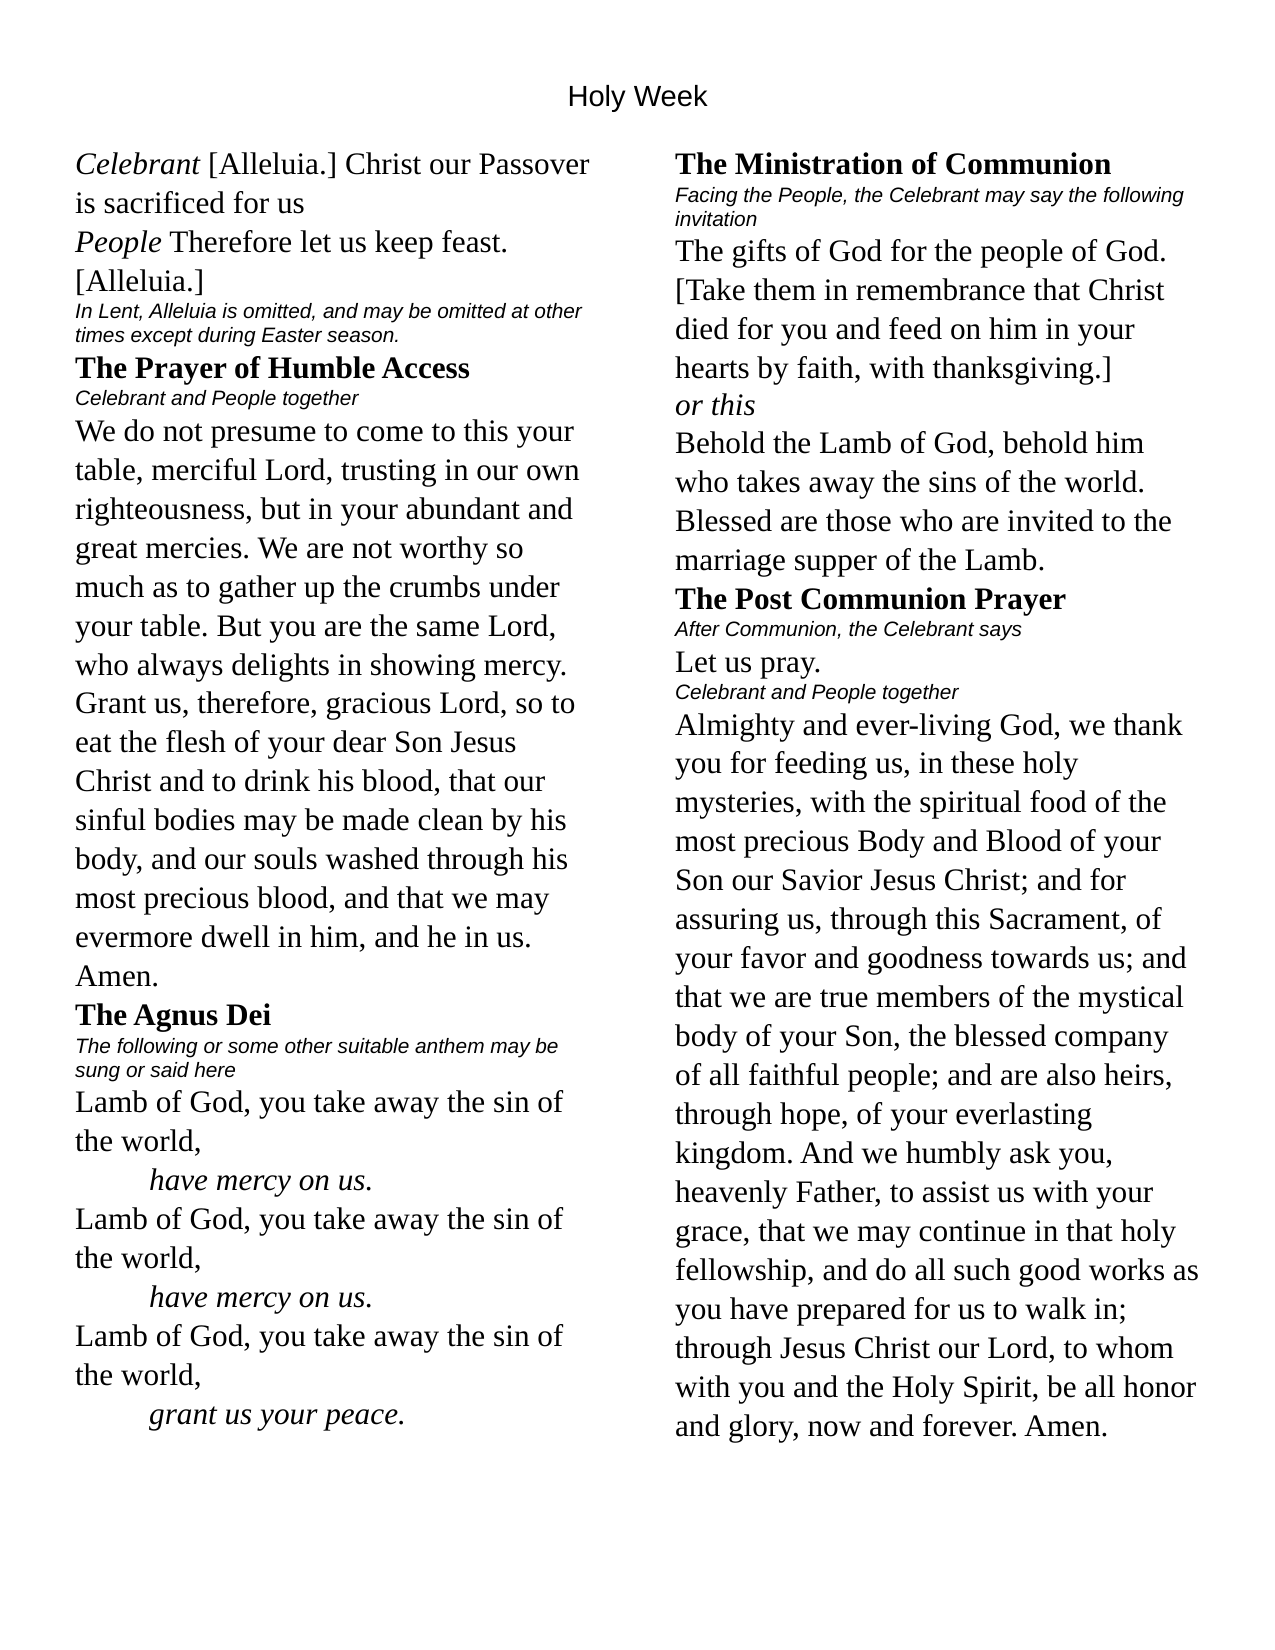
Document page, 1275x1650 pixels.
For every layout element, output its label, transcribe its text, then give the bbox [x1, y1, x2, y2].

text The Post Communion Prayer [675, 578, 1200, 617]
text After Communion, the Celebrant says [675, 617, 1200, 641]
text have mercy on us. [75, 1276, 600, 1315]
text We do not presume to come to this your table, merciful Lord, trusting in our own righteousness, but in your abundant and great mercies. We are not worthy so much as to gather up the crumbs under your table. But you are the same Lord, who always delights in showing mercy. Grant us, therefore, gracious Lord, so to eat the flesh of your dear Son Jesus Christ and to drink his blood, that our sinful bodies may be made clean by his body, and our souls washed through his most precious blood, and that we may evermore dwell in him, and he in us. Amen. [75, 410, 600, 994]
text The following or some other suitable anthem may be sung or said here [75, 1033, 600, 1081]
text Let us pray. [675, 641, 1200, 680]
text Behold the Lamb of God, behold him who takes away the sins of the world. Blessed are those who are invited to the marriage supper of the Lamb. [675, 422, 1200, 578]
text Celebrant [Alleluia.] Christ our Passover is sacrificed for us [75, 143, 600, 221]
text Lamb of God, you take away the sin of the world, [75, 1198, 600, 1276]
text or this [675, 386, 1200, 422]
text have mercy on us. [75, 1159, 600, 1198]
text Celebrant and People together [75, 386, 600, 410]
text People Therefore let us keep feast. [Alleluia.] [75, 221, 600, 299]
text Almighty and ever-living God, we thank you for feeding us, in these holy mysteries, with the spiritual food of the most precious Body and Blood of your Son our Savior Jesus Christ; and for assuring us, through this Sacrament, of your favor and goodness towards us; and that we are true members of the mystical body of your Son, the blessed company of all faithful people; and are also heirs, through hope, of your everlasting kingdom. And we humbly ask you, heavenly Father, to assist us with your grace, that we may continue in that holy fellowship, and do all such good works as you have prepared for us to walk in; through Jesus Christ our Lord, to whom with you and the Holy Spirit, be all honor and glory, now and forever. Amen. [675, 704, 1200, 1444]
text Lamb of God, you take away the sin of the world, [75, 1081, 600, 1159]
text The gifts of God for the people of God. [Take them in remembrance that Christ died for you and feed on him in your hearts by faith, with thanksgiving.] [675, 230, 1200, 386]
text The Ministration of Communion [675, 143, 1200, 182]
text In Lent, Alleluia is omitted, and may be omitted at other times except during Easter season. [75, 299, 600, 347]
text Celebrant and People together [675, 680, 1200, 704]
text grant us your peace. [75, 1393, 600, 1432]
text The Prayer of Humble Access [75, 347, 600, 386]
text Facing the People, the Celebrant may say the following invitation [675, 182, 1200, 230]
text The Agnus Dei [75, 994, 600, 1033]
text Lamb of God, you take away the sin of the world, [75, 1315, 600, 1393]
